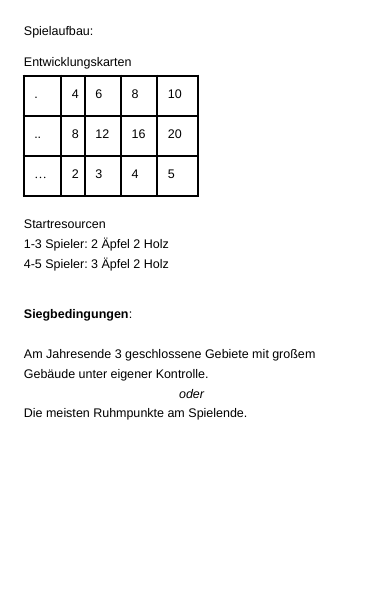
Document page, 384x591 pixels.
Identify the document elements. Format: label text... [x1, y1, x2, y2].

text Entwicklungskarten [24, 55, 360, 69]
table_cell … [25, 157, 60, 195]
text Die meisten Ruhmpunkte am Spielende. [24, 406, 360, 420]
table_cell 20 [158, 117, 197, 155]
table_header . [25, 77, 60, 114]
table_header 6 [86, 77, 120, 114]
table_cell 3 [86, 157, 120, 195]
text oder [24, 386, 360, 401]
table_cell 12 [86, 117, 120, 155]
table_cell 16 [122, 117, 156, 155]
table_cell 4 [122, 157, 156, 195]
text 4-5 Spieler: 3 Äpfel 2 Holz [24, 256, 360, 271]
text 1-3 Spieler: 2 Äpfel 2 Holz [24, 236, 360, 251]
table_cell 2 [62, 157, 84, 195]
table_header 8 [122, 77, 156, 114]
table_header 4 [62, 77, 84, 114]
table_cell 5 [158, 157, 197, 195]
text Am Jahresende 3 geschlossene Gebiete mit großem Gebäude unter eigener Kontrolle. [24, 347, 360, 381]
table_header 10 [158, 77, 197, 114]
table_cell .. [25, 117, 60, 155]
text Spielaufbau: [24, 24, 360, 38]
text Startresourcen [24, 217, 360, 231]
table_cell 8 [62, 117, 84, 155]
text Siegbedingungen: [24, 307, 360, 321]
